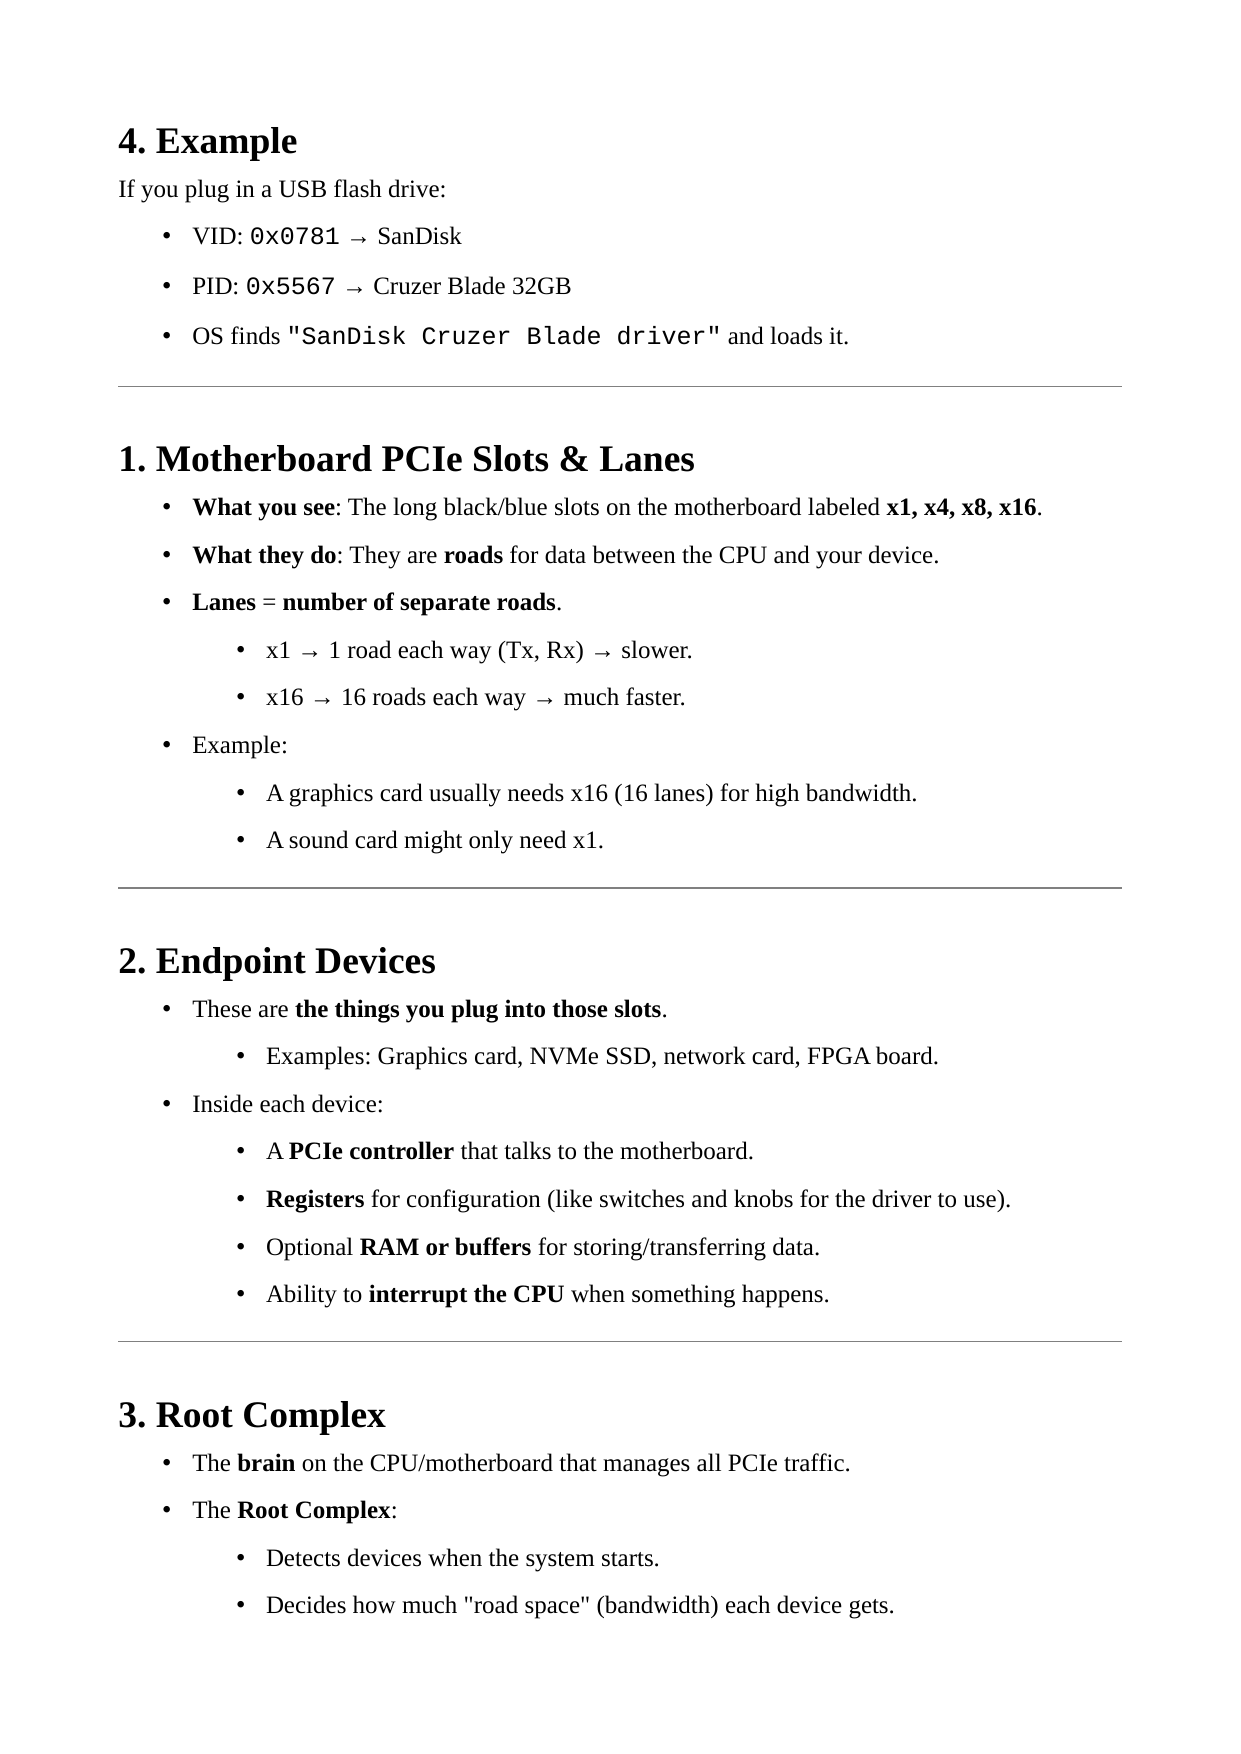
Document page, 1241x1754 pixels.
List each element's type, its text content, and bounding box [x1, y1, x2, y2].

list Registers for configuration (like switches and knobs for the driver to use). [236, 1184, 1122, 1213]
list Examples: Graphics card, NVMe SSD, network card, FPGA board. [236, 1041, 1122, 1070]
list The brain on the CPU/motherboard that manages all PCIe traffic. [162, 1448, 1122, 1476]
list A graphics card usually needs x16 (16 lanes) for high bandwidth. [236, 778, 1122, 806]
list The Root Complex: [162, 1495, 1122, 1524]
list OS finds "SanDisk Cruzer Blade driver" and loads it. [162, 321, 1122, 352]
subtitle 4. Example [118, 118, 1122, 161]
text If you plug in a USB flash drive: [118, 174, 1122, 202]
list Decides how much "road space" (bandwidth) each device gets. [236, 1590, 1122, 1619]
list Example: [162, 730, 1122, 759]
list A sound card might only need x1. [236, 825, 1122, 854]
list VID: 0x0781 → SanDisk [162, 221, 1122, 252]
subtitle 2. Endpoint Devices [118, 938, 1122, 981]
subtitle 3. Root Complex [118, 1392, 1122, 1435]
list A PCIe controller that talks to the motherboard. [236, 1136, 1122, 1165]
list Detects devices when the system starts. [236, 1543, 1122, 1572]
list x1 → 1 road each way (Tx, Rx) → slower. [236, 635, 1122, 664]
list PID: 0x5567 → Cruzer Blade 32GB [162, 271, 1122, 302]
list Optional RAM or buffers for storing/transferring data. [236, 1232, 1122, 1260]
list These are the things you plug into those slots. [162, 994, 1122, 1022]
list What you see: The long black/blue slots on the motherboard labeled x1, x4, x8, x16. [162, 492, 1122, 521]
list Ability to interrupt the CPU when something happens. [236, 1279, 1122, 1308]
subtitle 1. Motherboard PCIe Slots & Lanes [118, 436, 1122, 479]
list Lanes = number of separate roads. [162, 587, 1122, 616]
list Inside each device: [162, 1089, 1122, 1118]
list What they do: They are roads for data between the CPU and your device. [162, 540, 1122, 568]
list x16 → 16 roads each way → much faster. [236, 682, 1122, 711]
